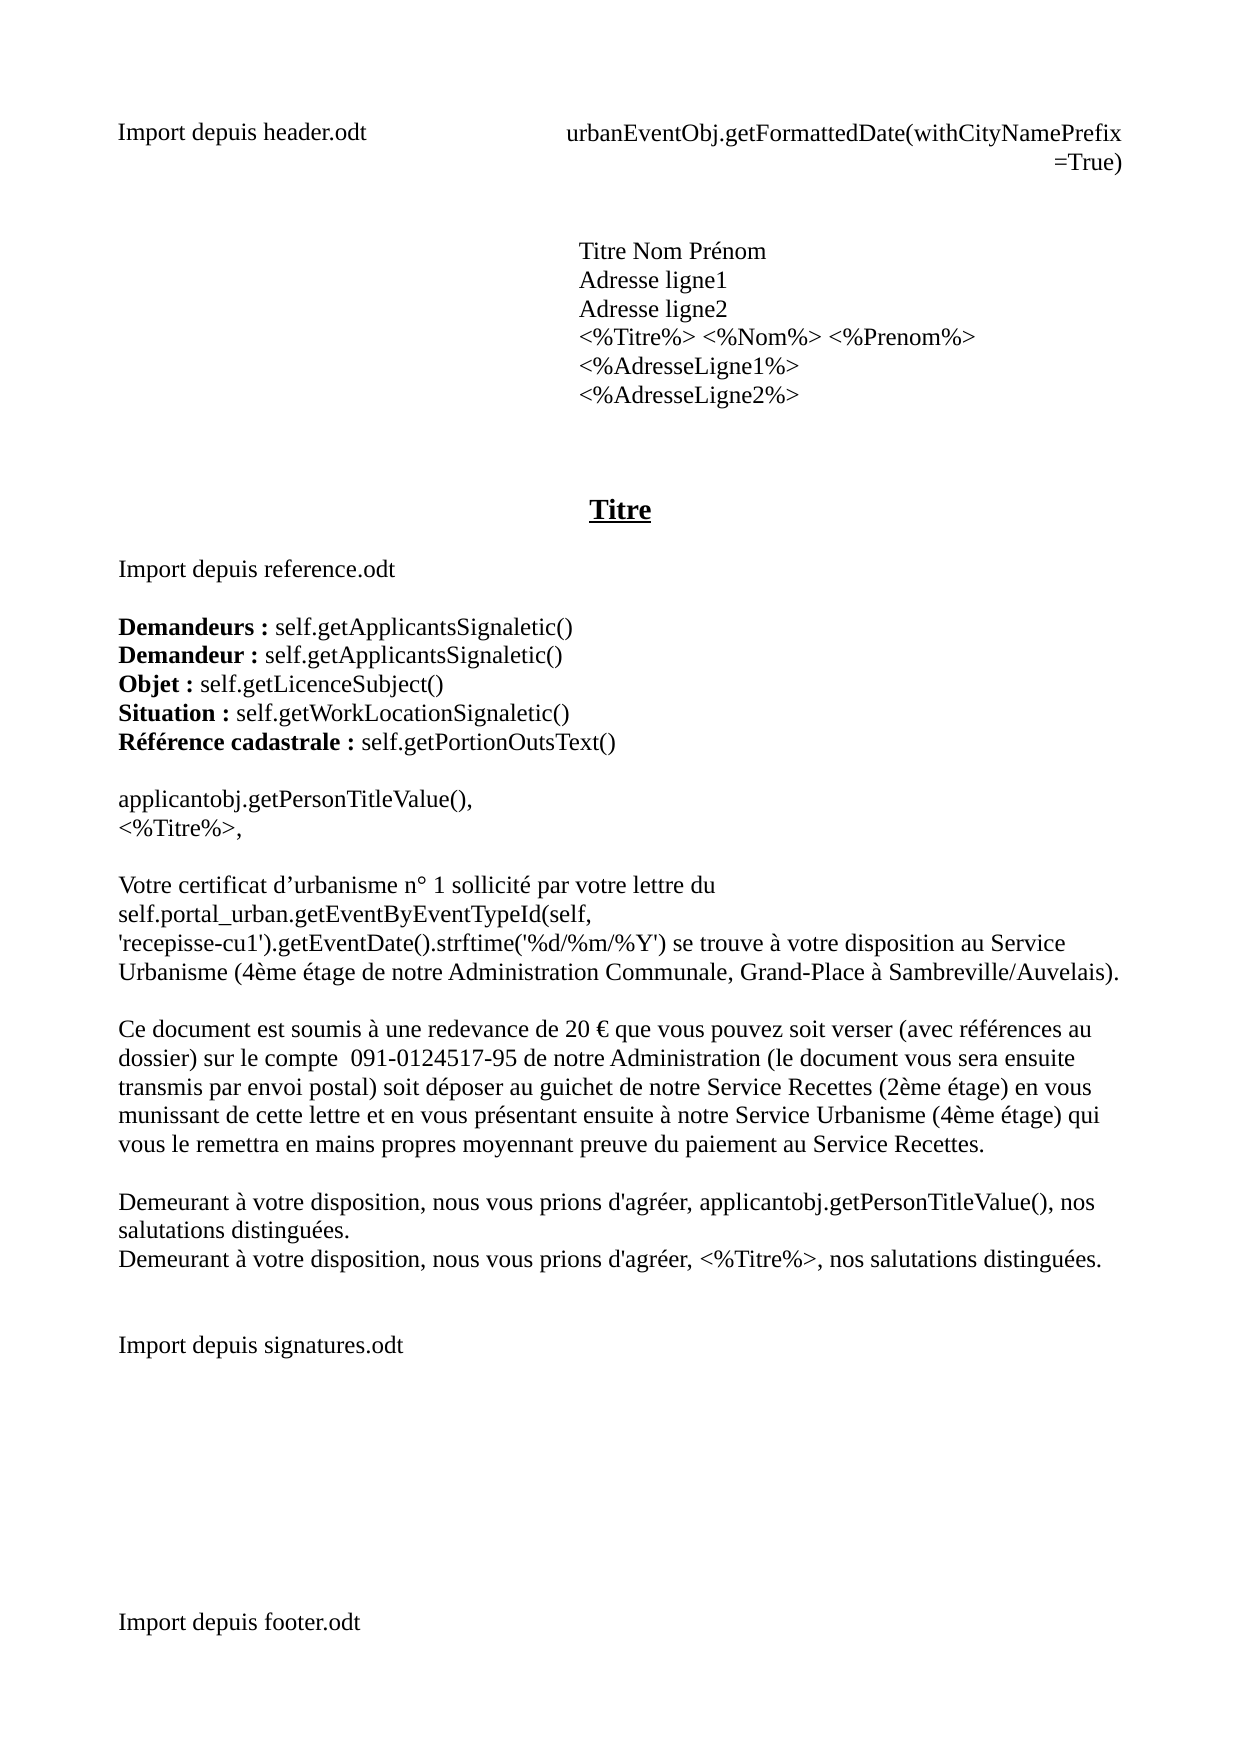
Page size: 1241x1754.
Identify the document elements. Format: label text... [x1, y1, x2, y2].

text <%Titre%> <%Nom%> <%Prenom%> <%AdresseLigne1%> <%AdresseLigne2%> [578, 322, 1081, 409]
text applicantobj.getPersonTitleValue(), [118, 784, 1122, 813]
text Demeurant à votre disposition, nous vous prions d'agréer, <%Titre%>, nos salutations distinguées. [118, 1244, 1122, 1273]
text Import depuis reference.odt [118, 554, 1122, 583]
text Titre Nom Prénom Adresse ligne1 Adresse ligne2 [578, 236, 1081, 322]
text Objet : self.getLicenceSubject() [118, 669, 1122, 698]
text Référence cadastrale : self.getPortionOutsText() [118, 727, 1122, 755]
text Ce document est soumis à une redevance de 20 € que vous pouvez soit verser (avec références au dossier) sur le compte 091-0124517-95 de notre Administration (le document vous sera ensuite transmis par envoi postal) soit déposer au guichet de notre Service Recettes (2ème étage) en vous munissant de cette lettre et en vous présentant ensuite à notre Service Urbanisme (4ème étage) qui vous le remettra en mains propres moyennant preuve du paiement au Service Recettes. [118, 1014, 1122, 1158]
text Demeurant à votre disposition, nous vous prions d'agréer, applicantobj.getPersonTitleValue(), nos salutations distinguées. [118, 1187, 1122, 1244]
text Import depuis header.odt [117, 117, 538, 146]
text <%Titre%>, [118, 813, 1122, 842]
title Titre [118, 492, 1122, 525]
text Import depuis signatures.odt [118, 1330, 1122, 1359]
text Situation : self.getWorkLocationSignaletic() [118, 698, 1122, 727]
text Demandeur : self.getApplicantsSignaletic() [118, 640, 1122, 669]
text Demandeurs : self.getApplicantsSignaletic() [118, 612, 1122, 640]
text urbanEventObj.getFormattedDate(withCityNamePrefix=True) [117, 118, 1122, 426]
text Votre certificat d’urbanisme n° 1 sollicité par votre lettre du self.portal_urban.getEventByEventTypeId(self, 'recepisse-cu1').getEventDate().strftime('%d/%m/%Y') se trouve à votre disposition au Service Urbanisme (4ème étage de notre Administration Communale, Grand-Place à Sambreville/Auvelais). [118, 870, 1122, 985]
